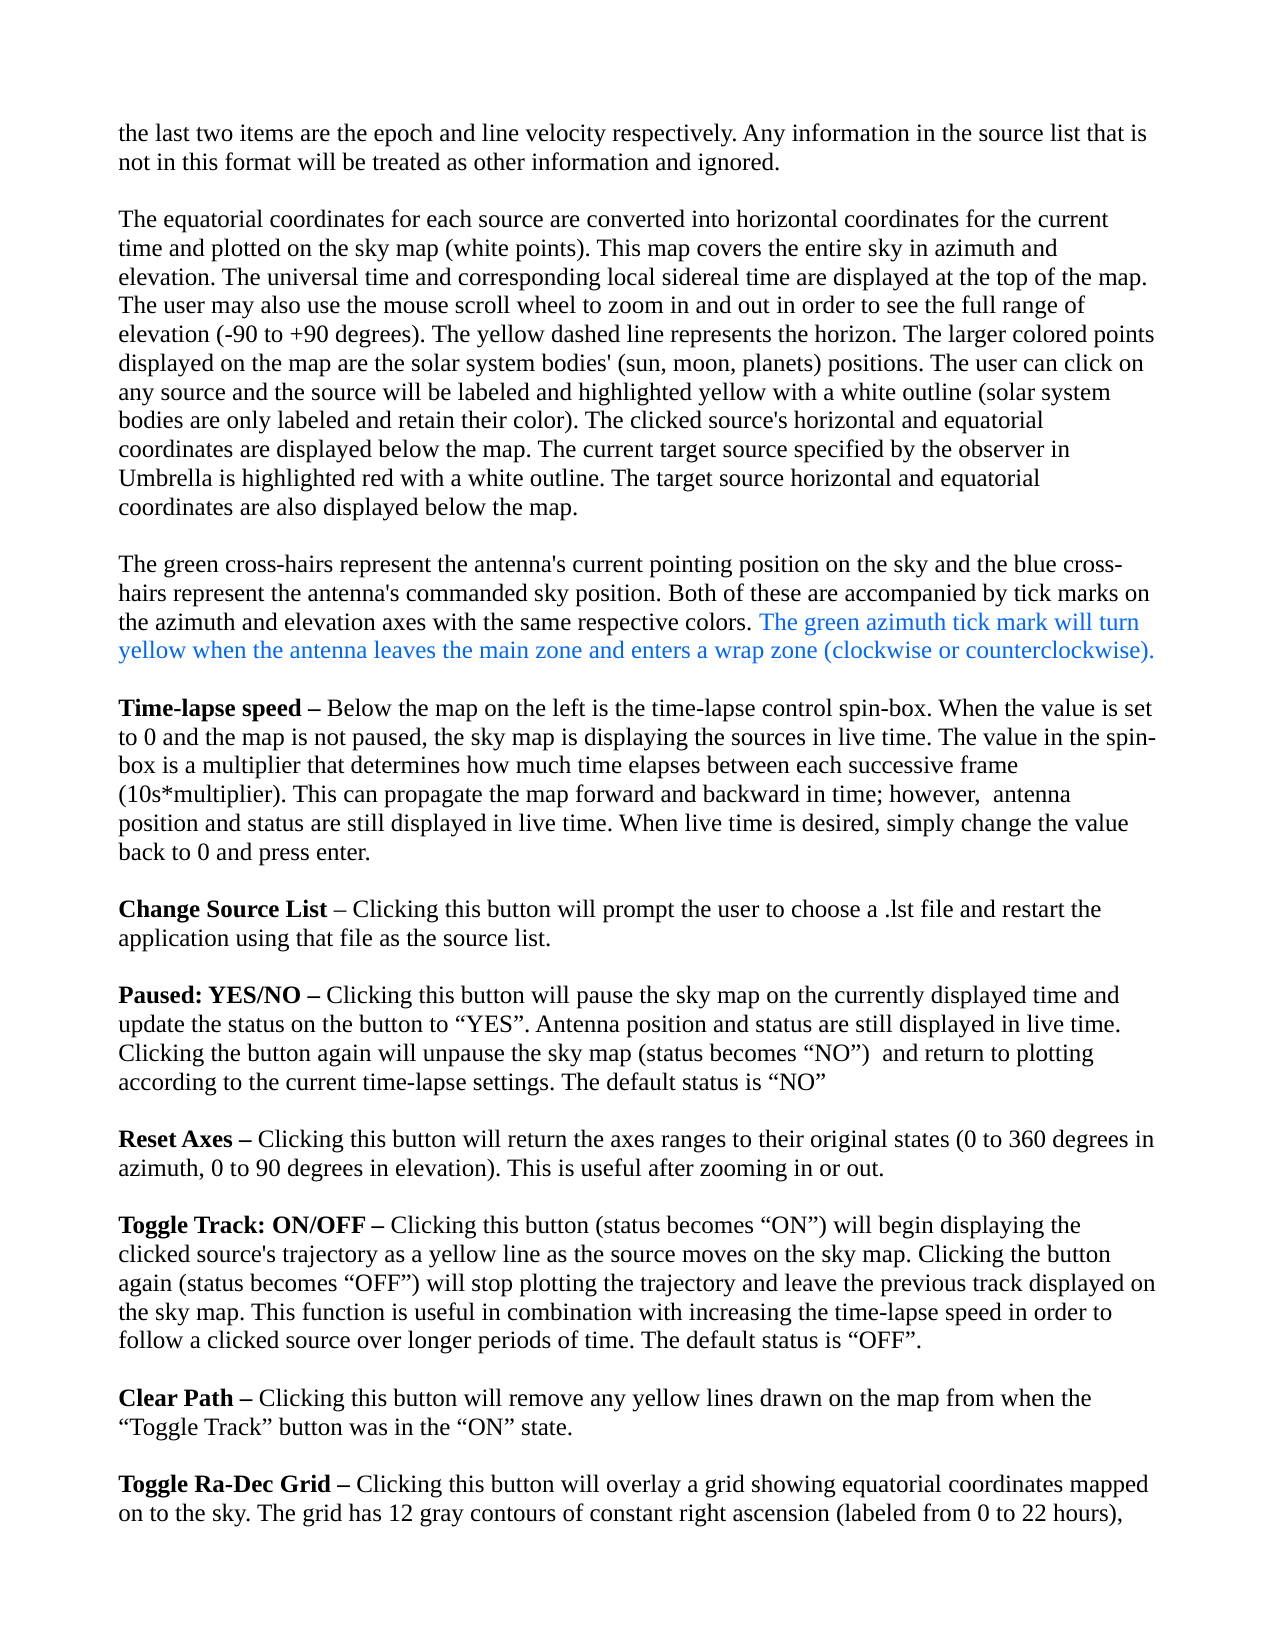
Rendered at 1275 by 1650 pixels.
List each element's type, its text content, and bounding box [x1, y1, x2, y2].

text Toggle Ra-Dec Grid – Clicking this button will overlay a grid showing equatorial coordinates mapped on to the sky. The grid has 12 gray contours of constant right ascension (labeled from 0 to 22 hours), [118, 1469, 1157, 1527]
text Clear Path – Clicking this button will remove any yellow lines drawn on the map from when the “Toggle Track” button was in the “ON” state. [118, 1383, 1157, 1441]
text Time-lapse speed – Below the map on the left is the time-lapse control spin-box. When the value is set to 0 and the map is not paused, the sky map is displaying the sources in live time. The value in the spin-box is a multiplier that determines how much time elapses between each successive frame (10s*multiplier). This can propagate the map forward and backward in time; however, antenna position and status are still displayed in live time. When live time is desired, simply change the value back to 0 and press enter. [118, 693, 1157, 866]
text The equatorial coordinates for each source are converted into horizontal coordinates for the current time and plotted on the sky map (white points). This map covers the entire sky in azimuth and elevation. The universal time and corresponding local sidereal time are displayed at the top of the map. The user may also use the mouse scroll wheel to zoom in and out in order to see the full range of elevation (-90 to +90 degrees). The yellow dashed line represents the horizon. The larger colored points displayed on the map are the solar system bodies' (sun, moon, planets) positions. The user can click on any source and the source will be labeled and highlighted yellow with a white outline (solar system bodies are only labeled and retain their color). The clicked source's horizontal and equatorial coordinates are displayed below the map. The current target source specified by the observer in Umbrella is highlighted red with a white outline. The target source horizontal and equatorial coordinates are also displayed below the map. [118, 204, 1157, 521]
text the last two items are the epoch and line velocity respectively. Any information in the source list that is not in this format will be treated as other information and ignored. [118, 118, 1157, 176]
text Change Source List – Clicking this button will prompt the user to choose a .lst file and restart the application using that file as the source list. [118, 894, 1157, 952]
text Toggle Track: ON/OFF – Clicking this button (status becomes “ON”) will begin displaying the clicked source's trajectory as a yellow line as the source moves on the sky map. Clicking the button again (status becomes “OFF”) will stop plotting the trajectory and leave the previous track displayed on the sky map. This function is useful in combination with increasing the time-lapse speed in order to follow a clicked source over longer periods of time. The default status is “OFF”. [118, 1211, 1157, 1354]
text Reset Axes – Clicking this button will return the axes ranges to their original states (0 to 360 degrees in azimuth, 0 to 90 degrees in elevation). This is useful after zooming in or out. [118, 1124, 1157, 1182]
text Paused: YES/NO – Clicking this button will pause the sky map on the currently displayed time and update the status on the button to “YES”. Antenna position and status are still displayed in live time. Clicking the button again will unpause the sky map (status becomes “NO”) and return to plotting according to the current time-lapse settings. The default status is “NO” [118, 981, 1157, 1096]
text The green cross-hairs represent the antenna's current pointing position on the sky and the blue cross-hairs represent the antenna's commanded sky position. Both of these are accompanied by tick marks on the azimuth and elevation axes with the same respective colors. The green azimuth tick mark will turn yellow when the antenna leaves the main zone and enters a wrap zone (clockwise or counterclockwise). [118, 549, 1157, 664]
